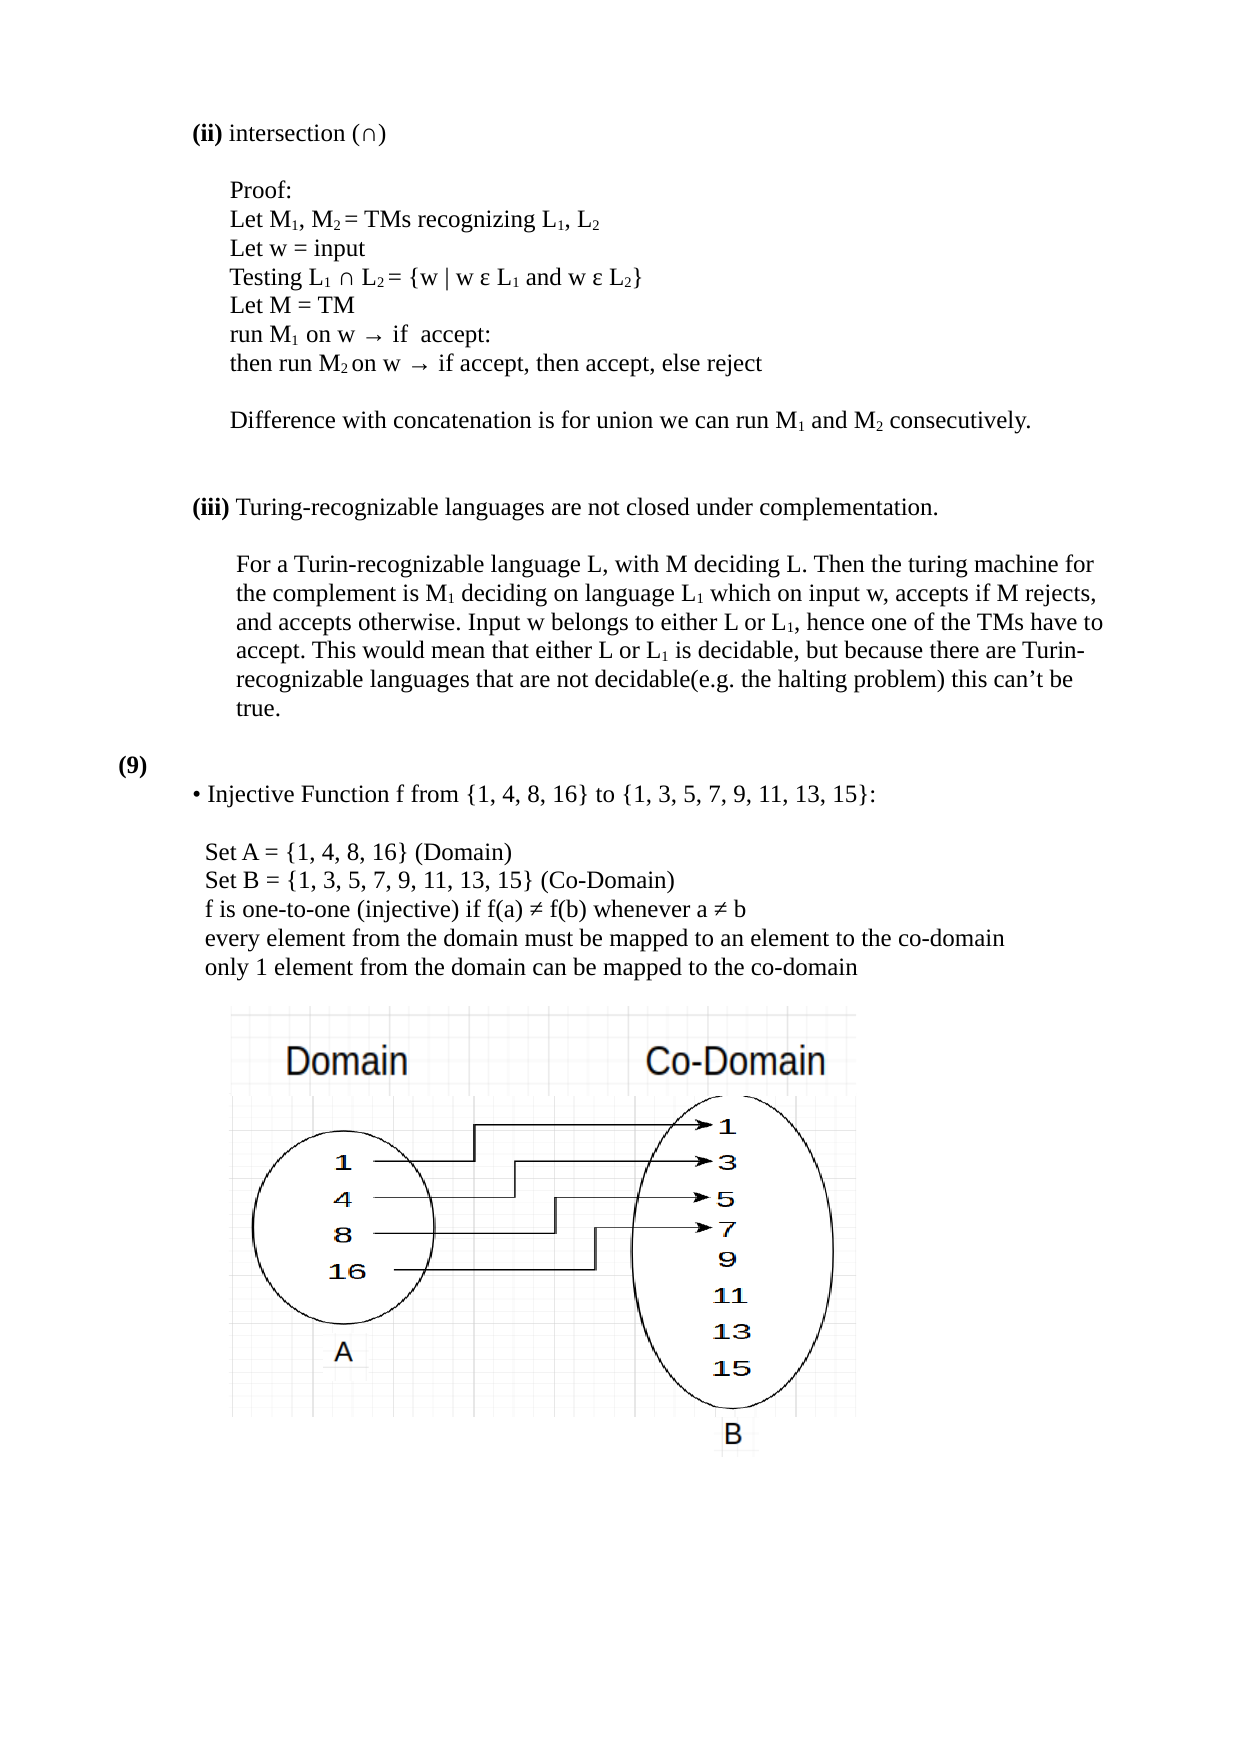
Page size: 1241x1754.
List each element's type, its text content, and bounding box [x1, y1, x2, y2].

text Let M = TM [118, 291, 1122, 319]
text Difference with concatenation is for union we can run M1 and M2 consecutively. [118, 406, 1122, 434]
text (ii) intersection (∩) [118, 118, 1122, 147]
text Let M1, M2 = TMs recognizing L1, L2 [118, 204, 1122, 233]
text Set B = {1, 3, 5, 7, 9, 11, 13, 15} (Co-Domain) [118, 866, 1122, 894]
text (iii) Turing-recognizable languages are not closed under complementation. [118, 492, 1122, 521]
picture [228, 1006, 857, 1457]
text every element from the domain must be mapped to an element to the co-domain [118, 923, 1122, 952]
text run M1 on w → if accept: [118, 319, 1122, 348]
text Proof: [118, 176, 1122, 204]
text f is one-to-one (injective) if f(a) ≠ f(b) whenever a ≠ b [118, 894, 1122, 923]
text only 1 element from the domain can be mapped to the co-domain [118, 952, 1122, 981]
text Set A = {1, 4, 8, 16} (Domain) [118, 837, 1122, 866]
text Let w = input [118, 233, 1122, 262]
text Testing L1 ∩ L2 = {w | w ε L1 and w ε L2} [118, 262, 1122, 291]
text For a Turin-recognizable language L, with M deciding L. Then the turing machine for the complement is M1 deciding on language L1 which on input w, accepts if M rejects, and accepts otherwise. Input w belongs to either L or L1, hence one of the TMs have to accept. This would mean that either L or L1 is decidable, but because there are Turin- recognizable languages that are not decidable(e.g. the halting problem) this can’t be true. [118, 549, 1122, 722]
text then run M2 on w → if accept, then accept, else reject [118, 348, 1122, 377]
text (9) [118, 751, 1122, 779]
text • Injective Function f from {1, 4, 8, 16} to {1, 3, 5, 7, 9, 11, 13, 15}: [118, 779, 1122, 808]
